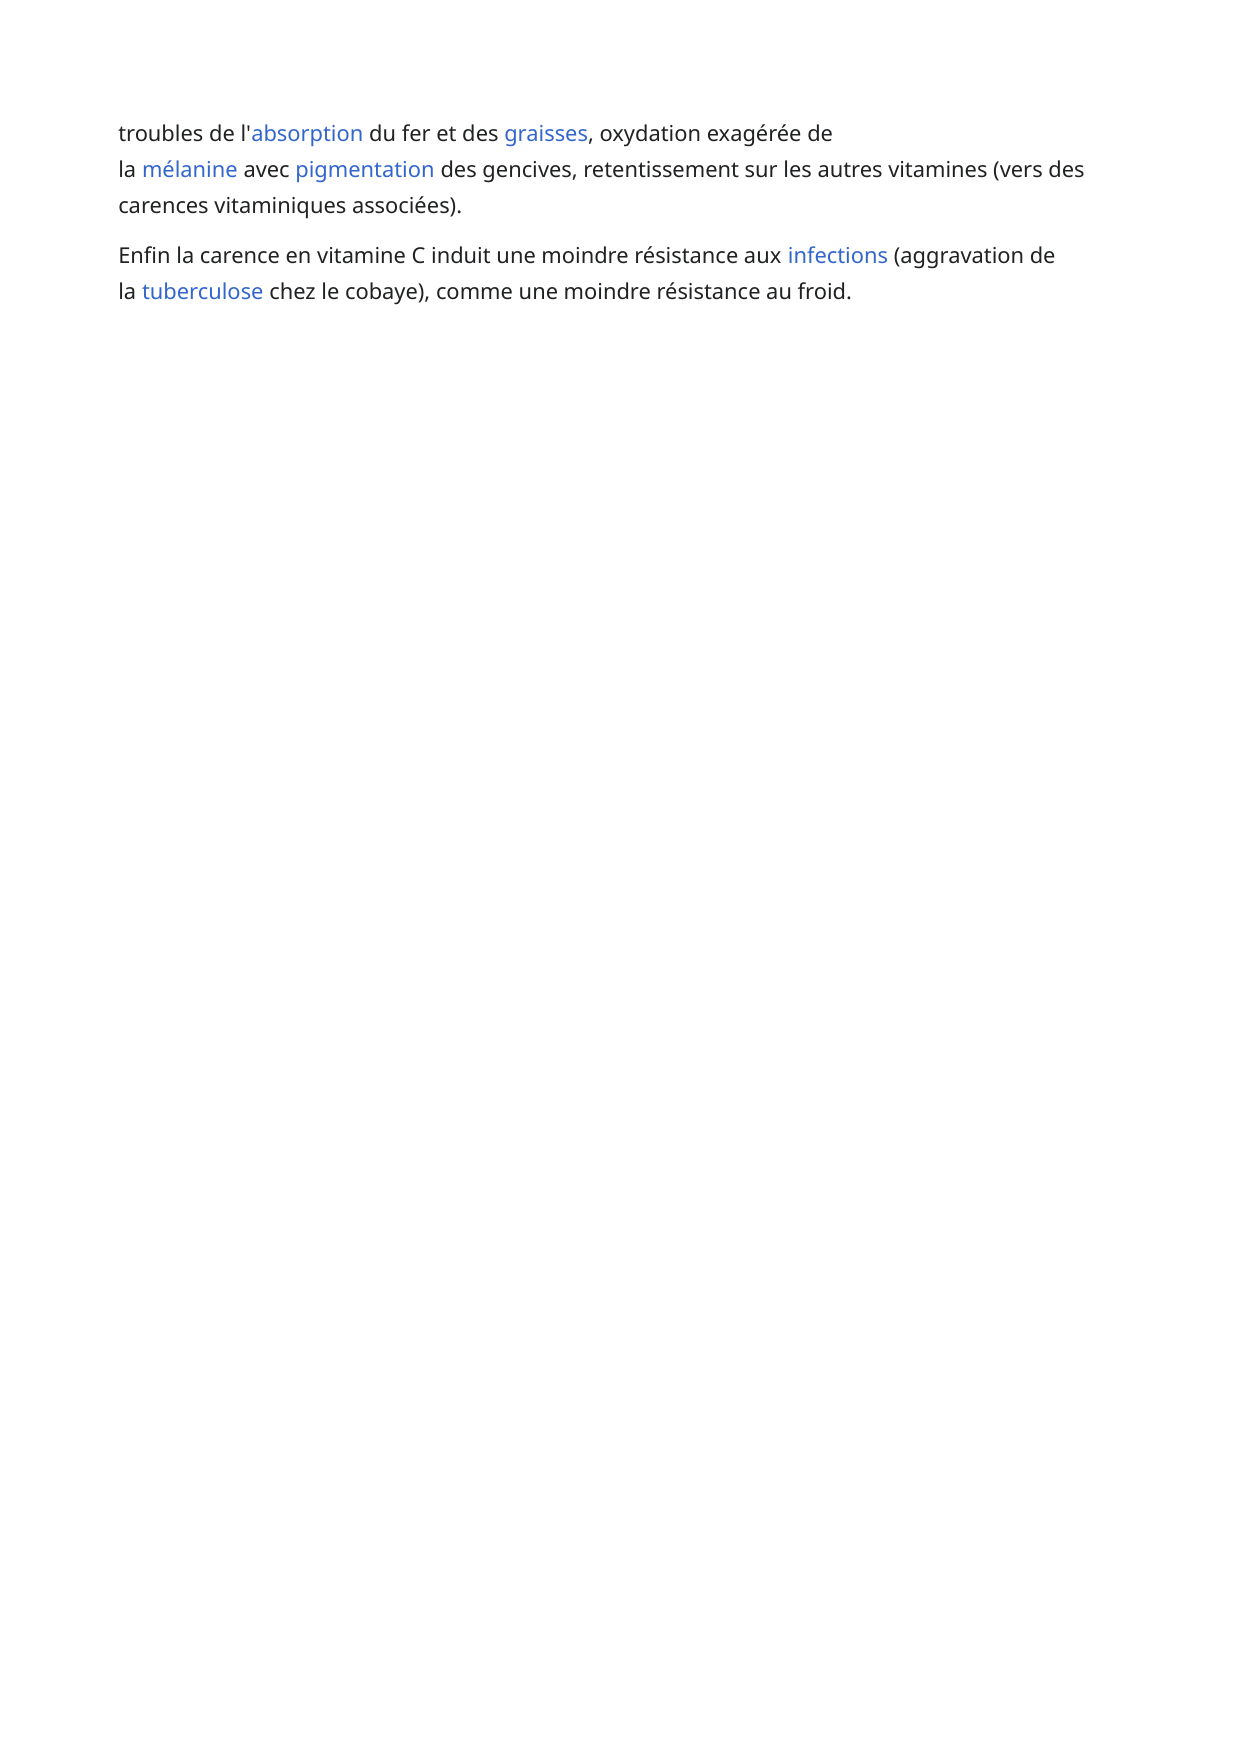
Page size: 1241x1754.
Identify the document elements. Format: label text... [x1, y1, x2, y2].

text troubles de l'absorption du fer et des graisses, oxydation exagérée de la mélanine avec pigmentation des gencives, retentissement sur les autres vitamines (vers des carences vitaminiques associées). [118, 118, 1122, 219]
text Enfin la carence en vitamine C induit une moindre résistance aux infections (aggravation de la tuberculose chez le cobaye), comme une moindre résistance au froid. [118, 240, 1122, 305]
